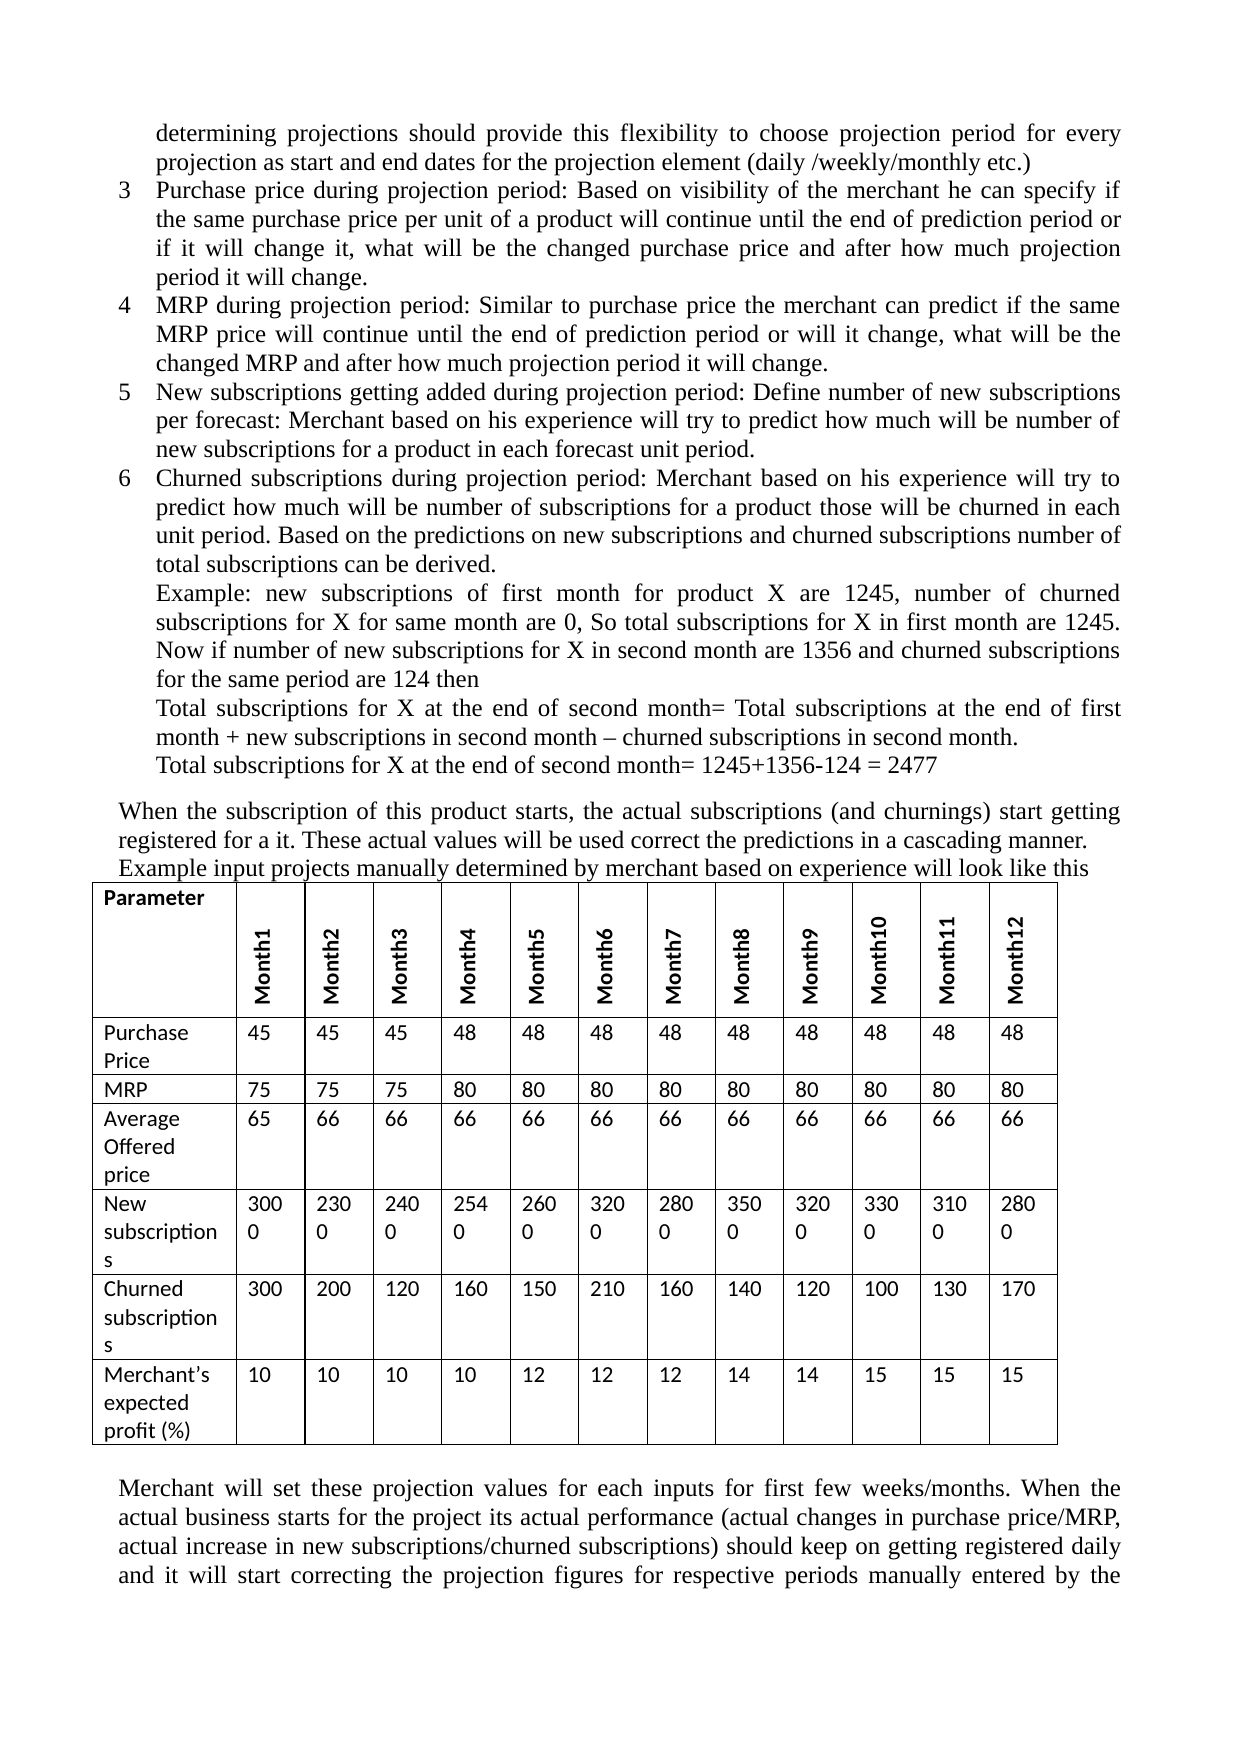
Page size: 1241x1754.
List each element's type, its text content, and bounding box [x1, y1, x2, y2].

table_cell 80 [716, 1075, 783, 1103]
table_cell 3300 [853, 1190, 920, 1273]
table_cell 10 [442, 1360, 510, 1444]
table_cell 80 [784, 1075, 852, 1103]
table_cell 2300 [306, 1190, 373, 1273]
table_cell 48 [511, 1018, 578, 1074]
table_cell 66 [990, 1104, 1057, 1188]
table_cell 12 [511, 1360, 578, 1444]
table_cell 48 [853, 1018, 920, 1074]
table_cell 12 [579, 1360, 647, 1444]
list New subscriptions getting added during projection period: Define number of new subscriptions per forecast: Merchant based on his experience will try to predict how much will be number of new subscriptions for a product in each forecast unit period. [118, 377, 1122, 463]
table_cell Purchase Price [93, 1018, 236, 1074]
table_cell 80 [853, 1075, 920, 1103]
table_cell MRP [93, 1075, 236, 1103]
table_header Month11 [921, 883, 989, 1017]
table_cell 15 [990, 1360, 1057, 1444]
table_cell 140 [716, 1275, 783, 1359]
table_cell 14 [784, 1360, 852, 1444]
table_header Month6 [579, 883, 647, 1017]
text Merchant will set these projection values for each inputs for first few weeks/months. When the actual business starts for the project its actual performance (actual changes in purchase price/MRP, actual increase in new subscriptions/churned subscriptions) should keep on getting registered daily and it will start correcting the projection figures for respective periods manually entered by the [118, 1473, 1122, 1588]
table_cell 15 [853, 1360, 920, 1444]
table_cell 45 [237, 1018, 304, 1074]
table_cell 170 [990, 1275, 1057, 1359]
table_header Month12 [990, 883, 1057, 1017]
table_cell 66 [306, 1104, 373, 1188]
list Total subscriptions for X at the end of second month= 1245+1356-124 = 2477 [156, 751, 1122, 779]
table_cell 80 [921, 1075, 989, 1103]
table_cell 66 [716, 1104, 783, 1188]
table_cell 80 [990, 1075, 1057, 1103]
table_cell 12 [648, 1360, 715, 1444]
table_cell 45 [306, 1018, 373, 1074]
table_cell 3200 [784, 1190, 852, 1273]
table_cell 48 [442, 1018, 510, 1074]
table_cell 15 [921, 1360, 989, 1444]
table_cell 10 [374, 1360, 441, 1444]
list Total subscriptions for X at the end of second month= Total subscriptions at the end of first month + new subscriptions in second month – churned subscriptions in second month. [156, 693, 1122, 751]
table_cell 200 [306, 1275, 373, 1359]
table_cell Merchant’s expected profit (%) [93, 1360, 236, 1444]
table_cell 150 [511, 1275, 578, 1359]
table_header Month3 [374, 883, 441, 1017]
table_cell 3000 [237, 1190, 304, 1273]
text When the subscription of this product starts, the actual subscriptions (and churnings) start getting registered for a it. These actual values will be used correct the predictions in a cascading manner. [118, 796, 1122, 853]
table_cell 2800 [990, 1190, 1057, 1273]
table_header Month2 [306, 883, 373, 1017]
table_cell 66 [511, 1104, 578, 1188]
table_cell 2600 [511, 1190, 578, 1273]
table_cell 210 [579, 1275, 647, 1359]
table_cell 120 [374, 1275, 441, 1359]
table_header Month8 [716, 883, 783, 1017]
table_cell 65 [237, 1104, 304, 1188]
table_cell 45 [374, 1018, 441, 1074]
table_cell Average Offered price [93, 1104, 236, 1188]
text Example input projects manually determined by merchant based on experience will look like this [118, 853, 1122, 882]
list Purchase price during projection period: Based on visibility of the merchant he can specify if the same purchase price per unit of a product will continue until the end of prediction period or if it will change it, what will be the changed purchase price and after how much projection period it will change. [118, 176, 1122, 291]
table_cell 48 [990, 1018, 1057, 1074]
list determining projections should provide this flexibility to choose projection period for every projection as start and end dates for the projection element (daily /weekly/monthly etc.) [118, 118, 1122, 176]
table_cell 130 [921, 1275, 989, 1359]
table_cell 48 [648, 1018, 715, 1074]
table_cell 160 [648, 1275, 715, 1359]
table_cell 66 [921, 1104, 989, 1188]
table_cell 66 [442, 1104, 510, 1188]
table_cell 14 [716, 1360, 783, 1444]
table_cell 66 [853, 1104, 920, 1188]
table_cell 160 [442, 1275, 510, 1359]
table_cell 2800 [648, 1190, 715, 1273]
table_cell 3200 [579, 1190, 647, 1273]
table_cell 100 [853, 1275, 920, 1359]
table_header Month7 [648, 883, 715, 1017]
table_cell 80 [648, 1075, 715, 1103]
table_header Month4 [442, 883, 510, 1017]
table_cell 2540 [442, 1190, 510, 1273]
table_cell 66 [784, 1104, 852, 1188]
table_header Parameter [93, 883, 236, 1017]
table_cell 48 [921, 1018, 989, 1074]
table_cell 80 [511, 1075, 578, 1103]
table_cell 3100 [921, 1190, 989, 1273]
table_cell 300 [237, 1275, 304, 1359]
table_cell 48 [716, 1018, 783, 1074]
table_cell 3500 [716, 1190, 783, 1273]
table_cell New subscriptions [93, 1190, 236, 1273]
table_cell 75 [237, 1075, 304, 1103]
table_cell 66 [579, 1104, 647, 1188]
table_header Month1 [237, 883, 304, 1017]
table_cell 48 [579, 1018, 647, 1074]
table_cell 120 [784, 1275, 852, 1359]
table_header Month5 [511, 883, 578, 1017]
table_cell 75 [374, 1075, 441, 1103]
table_cell 2400 [374, 1190, 441, 1273]
table_cell 80 [579, 1075, 647, 1103]
table_header Month10 [853, 883, 920, 1017]
table_cell 48 [784, 1018, 852, 1074]
list Example: new subscriptions of first month for product X are 1245, number of churned subscriptions for X for same month are 0, So total subscriptions for X in first month are 1245. Now if number of new subscriptions for X in second month are 1356 and churned subscriptions for the same period are 124 then [156, 578, 1122, 693]
table_cell 66 [374, 1104, 441, 1188]
table_cell 66 [648, 1104, 715, 1188]
table_cell 10 [237, 1360, 304, 1444]
list MRP during projection period: Similar to purchase price the merchant can predict if the same MRP price will continue until the end of prediction period or will it change, what will be the changed MRP and after how much projection period it will change. [118, 291, 1122, 377]
table_cell Churned subscriptions [93, 1275, 236, 1359]
table_cell 10 [306, 1360, 373, 1444]
table_cell 75 [306, 1075, 373, 1103]
table_header Month9 [784, 883, 852, 1017]
table_cell 80 [442, 1075, 510, 1103]
list Churned subscriptions during projection period: Merchant based on his experience will try to predict how much will be number of subscriptions for a product those will be churned in each unit period. Based on the predictions on new subscriptions and churned subscriptions number of total subscriptions can be derived. [118, 463, 1122, 578]
